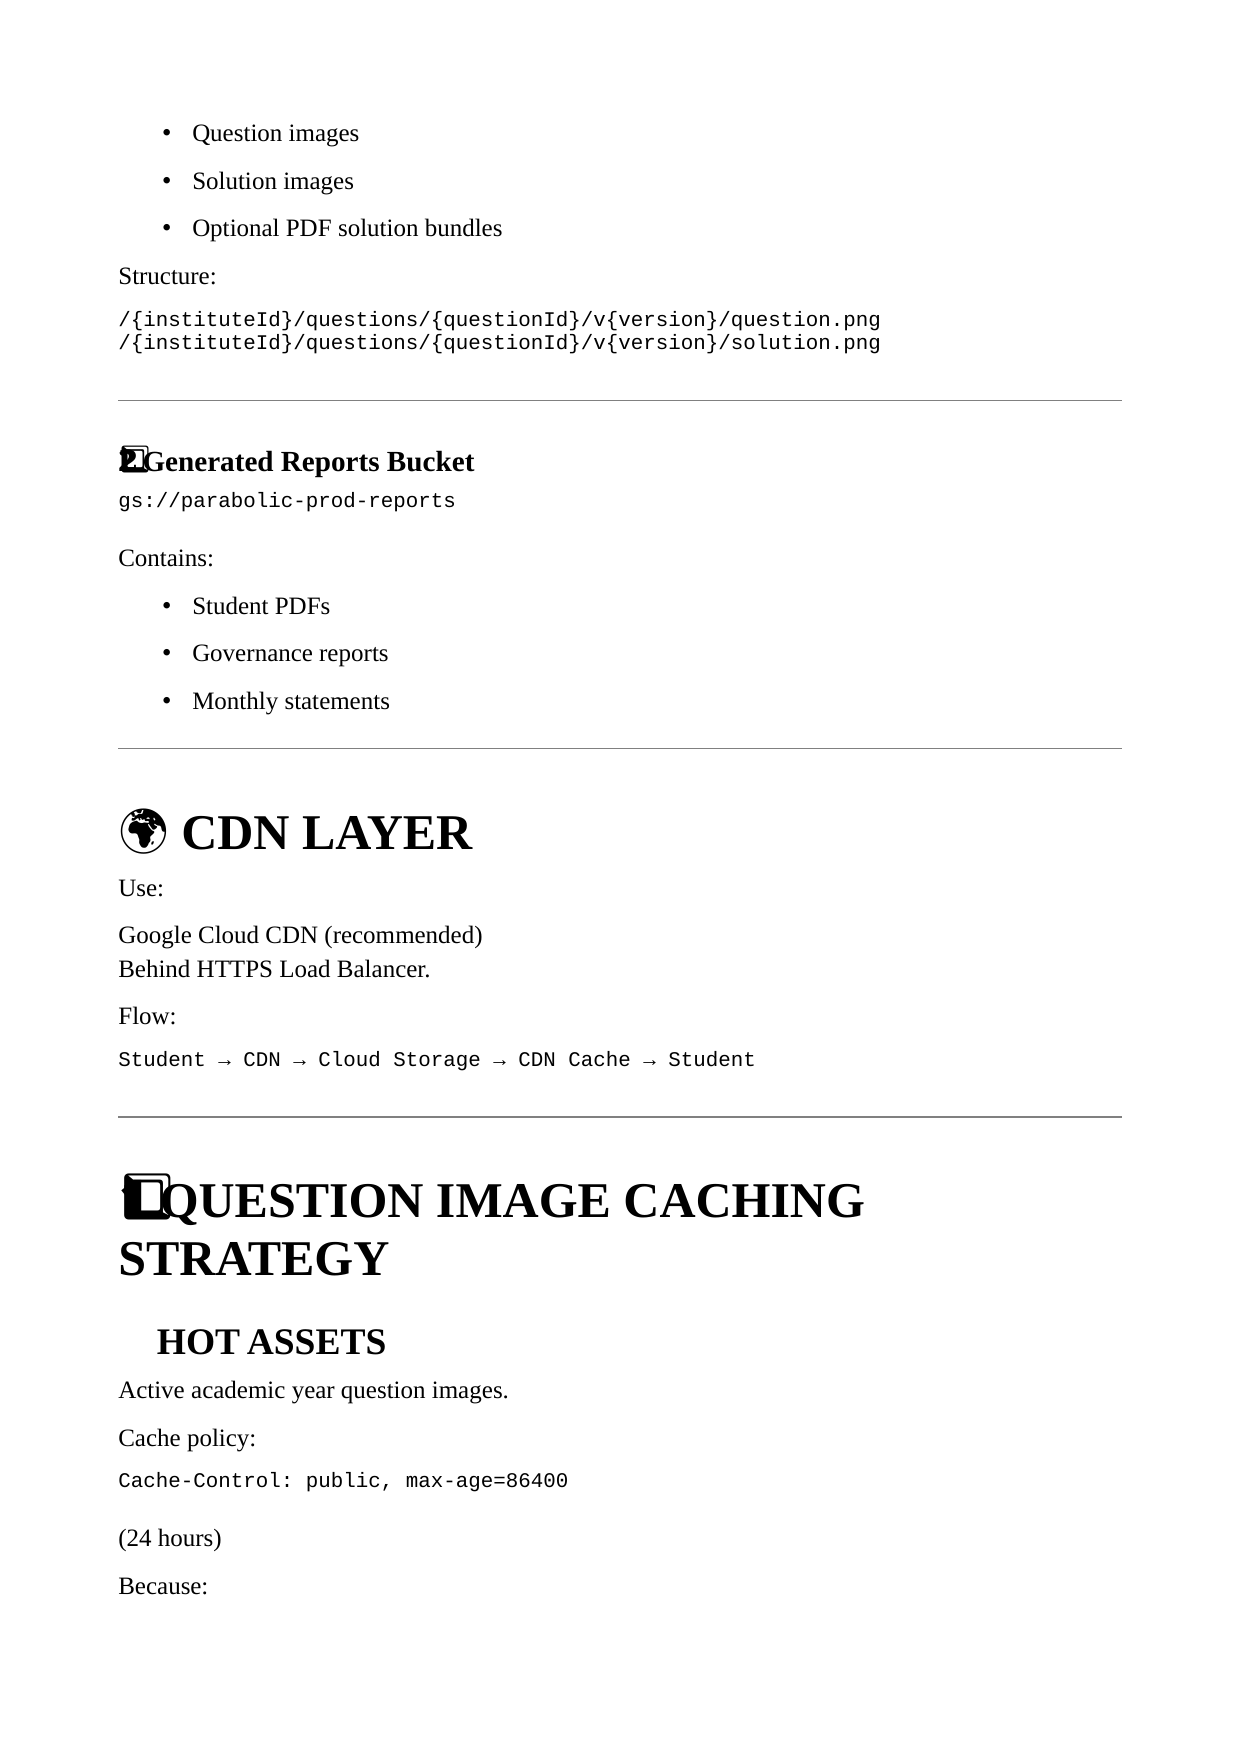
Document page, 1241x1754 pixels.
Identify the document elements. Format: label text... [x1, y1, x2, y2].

list Optional PDF solution bundles [162, 213, 1122, 242]
text Cache-Control: public, max-age=86400 [118, 1470, 1122, 1494]
subtitle 1️⃣ QUESTION IMAGE CACHING STRATEGY [118, 1171, 1122, 1286]
text Use: [118, 873, 1122, 902]
subtitle 🌍 CDN LAYER [118, 803, 1122, 861]
list Governance reports [162, 638, 1122, 667]
text Active academic year question images. [118, 1375, 1122, 1404]
text Because: [118, 1571, 1122, 1600]
text Flow: [118, 1001, 1122, 1030]
text gs://parabolic-prod-reports [118, 490, 1122, 514]
list Solution images [162, 166, 1122, 194]
subtitle 🔥 HOT ASSETS [118, 1319, 1122, 1363]
text (24 hours) [118, 1523, 1122, 1552]
text /{instituteId}/questions/{questionId}/v{version}/solution.png [118, 332, 1122, 356]
list Question images [162, 118, 1122, 147]
text Contains: [118, 543, 1122, 572]
text Structure: [118, 261, 1122, 290]
text Student → CDN → Cloud Storage → CDN Cache → Student [118, 1049, 1122, 1072]
text /{instituteId}/questions/{questionId}/v{version}/question.png [118, 308, 1122, 332]
list Monthly statements [162, 686, 1122, 715]
subtitle 2️⃣ Generated Reports Bucket [118, 444, 1122, 478]
list Student PDFs [162, 591, 1122, 620]
text Cache policy: [118, 1423, 1122, 1452]
text Google Cloud CDN (recommended) Behind HTTPS Load Balancer. [118, 921, 1122, 982]
